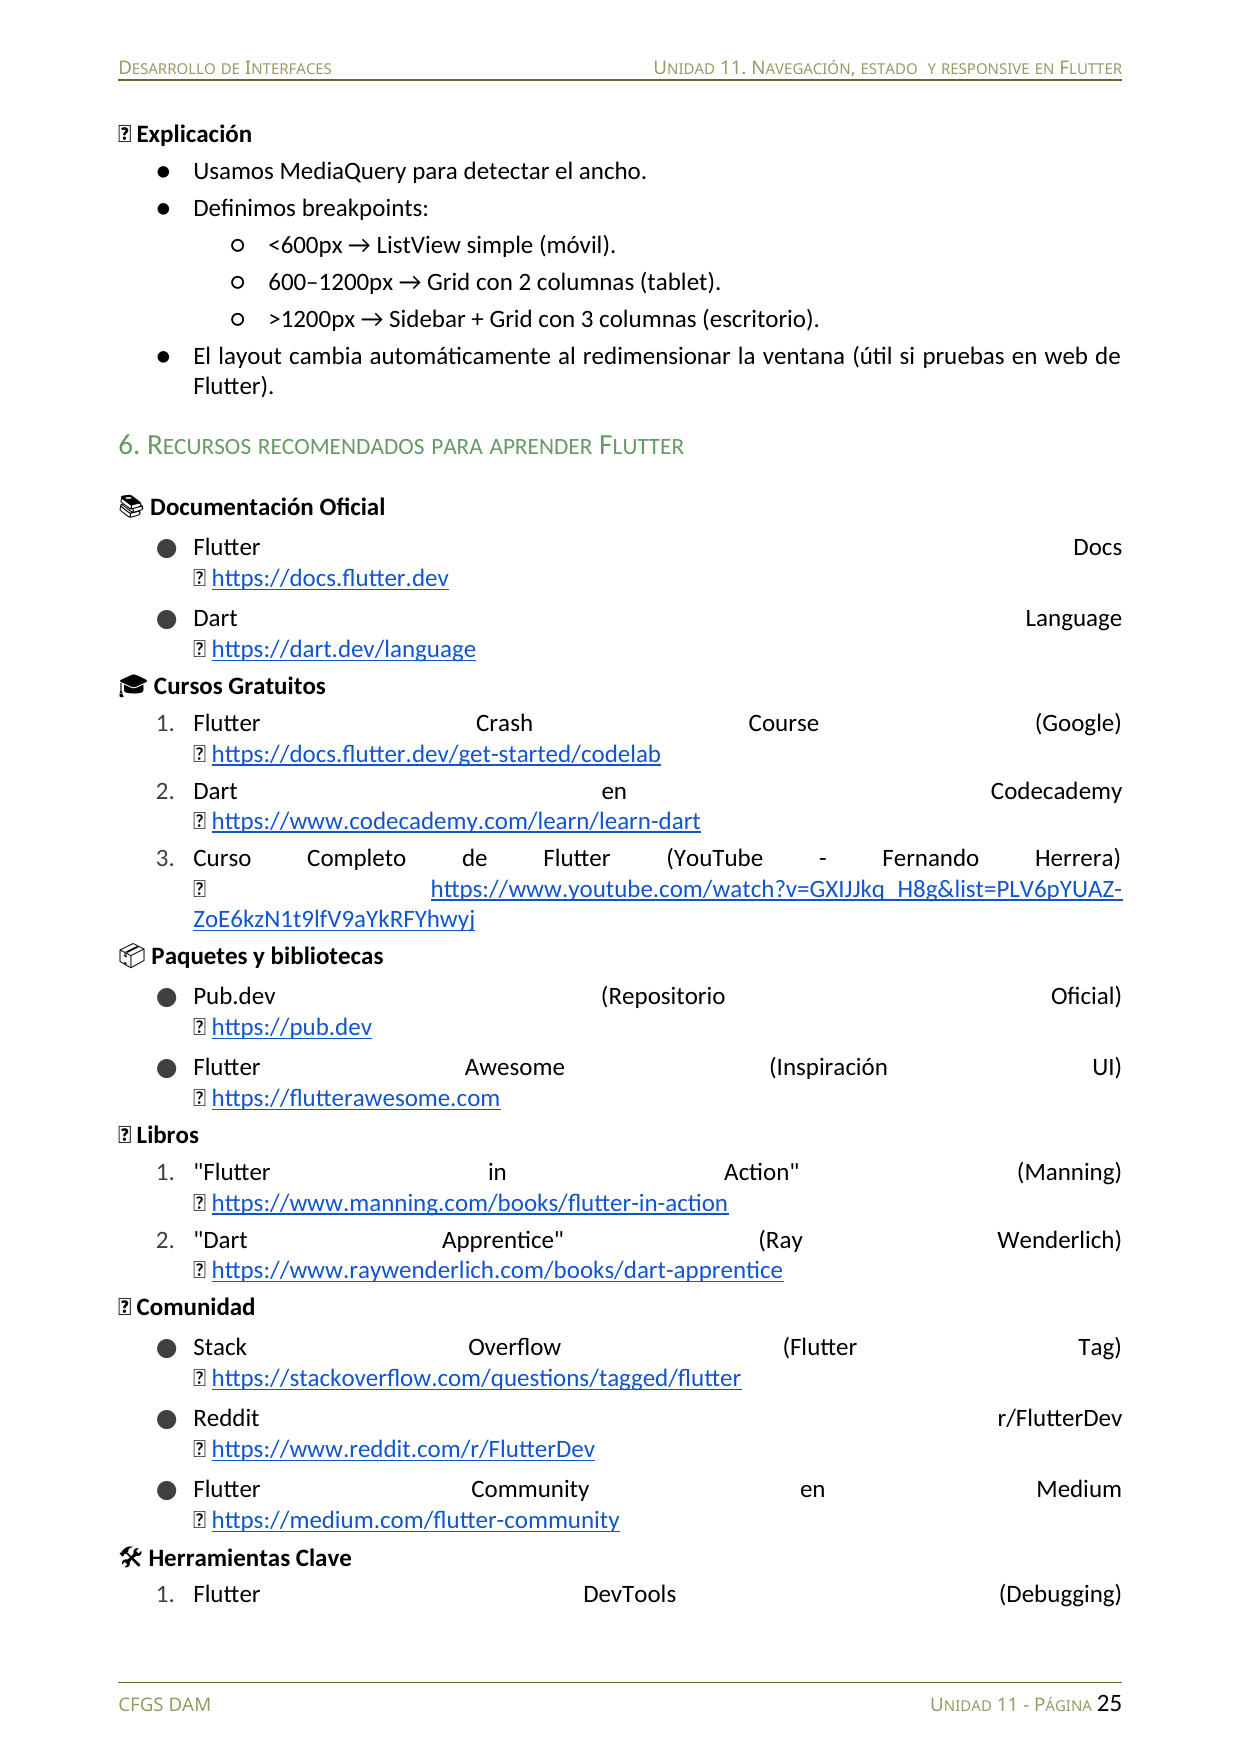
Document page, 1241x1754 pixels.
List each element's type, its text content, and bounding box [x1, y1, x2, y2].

list Pub.dev (Repositorio Oficial) 🔗 https://pub.dev [156, 977, 1122, 1042]
list El layout cambia automáticamente al redimensionar la ventana (útil si pruebas en web de Flutter). [156, 340, 1122, 401]
text 📦 Paquetes y bibliotecas [118, 941, 1122, 971]
subtitle 6. Recursos recomendados para aprender Flutter [118, 426, 1122, 461]
text 📝 Explicación [118, 118, 1122, 148]
list "Flutter in Action" (Manning) 🔗 https://www.manning.com/books/flutter-in-action [156, 1157, 1122, 1218]
list 600–1200px → Grid con 2 columnas (tablet). [231, 266, 1122, 296]
list Dart Language 🔗 https://dart.dev/language [156, 599, 1122, 664]
list Definimos breakpoints: [156, 192, 1122, 222]
text 📌 Libros [118, 1119, 1122, 1150]
list Flutter Crash Course (Google) 🔗 https://docs.flutter.dev/get-started/codelab [156, 707, 1122, 768]
list Flutter Community en Medium 🔗 https://medium.com/flutter-community [156, 1471, 1122, 1535]
text 🎓 Cursos Gratuitos [118, 671, 1122, 701]
list Stack Overflow (Flutter Tag) 🔗 https://stackoverflow.com/questions/tagged/flutter [156, 1328, 1122, 1393]
list Flutter DevTools (Debugging) [156, 1579, 1122, 1609]
list >1200px → Sidebar + Grid con 3 columnas (escritorio). [231, 303, 1122, 333]
list Flutter Awesome (Inspiración UI) 🔗 https://flutterawesome.com [156, 1048, 1122, 1113]
list Dart en Codecademy 🔗 https://www.codecademy.com/learn/learn-dart [156, 775, 1122, 836]
text 🛠️ Herramientas Clave [118, 1542, 1122, 1572]
list Flutter Docs 🔗 https://docs.flutter.dev [156, 528, 1122, 593]
list "Dart Apprentice" (Ray Wenderlich) 🔗 https://www.raywenderlich.com/books/dart-apprentice [156, 1224, 1122, 1285]
text 📚 Documentación Oficial [118, 491, 1122, 522]
list Curso Completo de Flutter (YouTube - Fernando Herrera) 🔗 https://www.youtube.com/watch?v=GXIJJkq_H8g&list=PLV6pYUAZ-ZoE6kzN1t9lfV9aYkRFYhwyj [156, 842, 1122, 934]
list Usamos MediaQuery para detectar el ancho. [156, 155, 1122, 186]
text 💬 Comunidad [118, 1292, 1122, 1322]
list Reddit r/FlutterDev 🔗 https://www.reddit.com/r/FlutterDev [156, 1399, 1122, 1464]
list <600px → ListView simple (móvil). [231, 229, 1122, 259]
